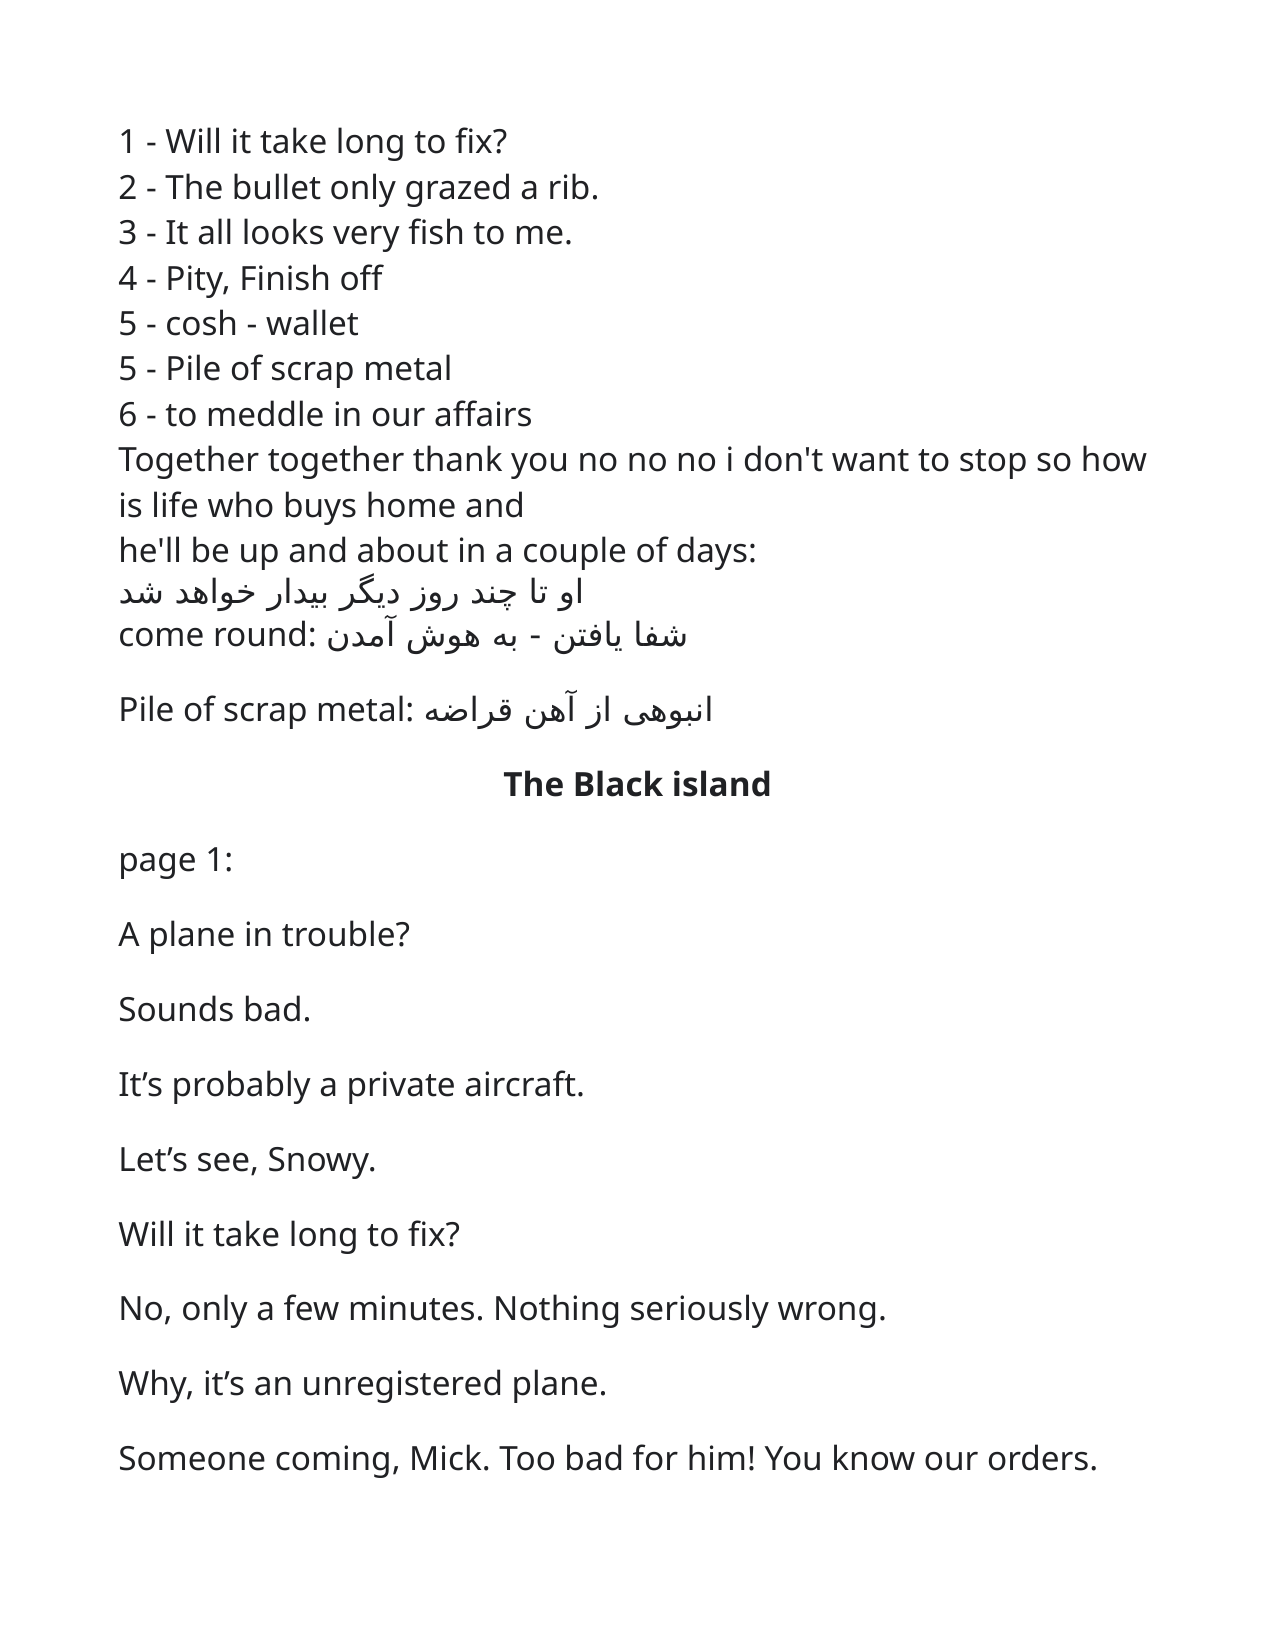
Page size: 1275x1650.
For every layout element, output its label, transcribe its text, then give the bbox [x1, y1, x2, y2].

text Someone coming, Mick. Too bad for him! You know our orders. [118, 1435, 1157, 1480]
text The Black island [118, 761, 1157, 806]
text Let’s see, Snowy. [118, 1135, 1157, 1181]
text 1 - Will it take long to fix? 2 - The bullet only grazed a rib. 3 - It all looks very fish to me. 4 - Pity, Finish off 5 - cosh - wallet 5 - Pile of scrap metal 6 - to meddle in our affairs Together together thank you no no no i don't want to stop so how is life who buys home and he'll be up and about in a couple of days: او تا چند روز دیگر بیدار خواهد شد come round: شفا یافتن - به هوش آمدن [118, 118, 1157, 657]
text Will it take long to fix? [118, 1210, 1157, 1256]
text It’s probably a private aircraft. [118, 1061, 1157, 1106]
text Sounds bad. [118, 986, 1157, 1031]
text Why, it’s an unregistered plane. [118, 1360, 1157, 1406]
text A plane in trouble? [118, 911, 1157, 956]
text page 1: [118, 836, 1157, 881]
text No, only a few minutes. Nothing seriously wrong. [118, 1285, 1157, 1331]
text Pile of scrap metal: انبوهی از آهن قراضه [118, 686, 1157, 731]
